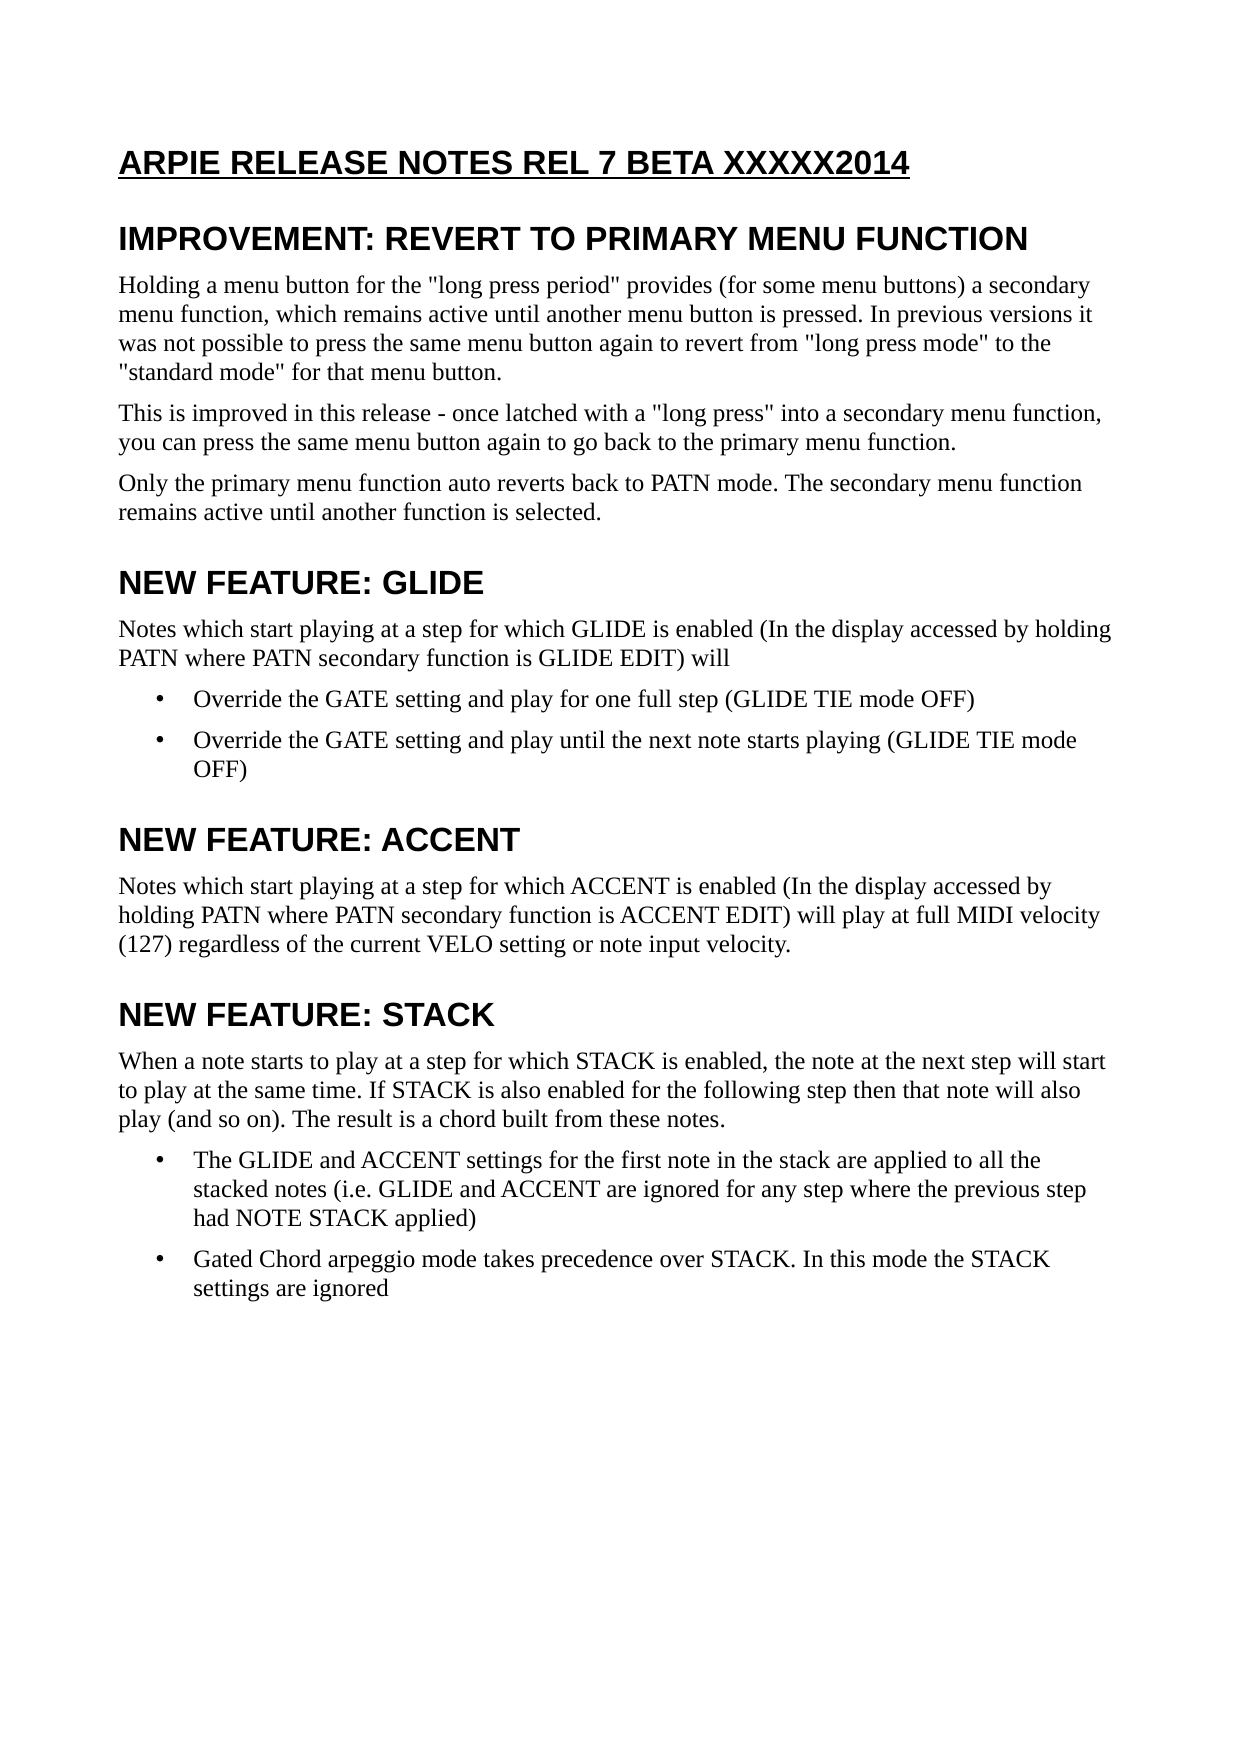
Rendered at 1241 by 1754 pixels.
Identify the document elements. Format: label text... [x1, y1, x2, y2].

subtitle NEW FEATURE: GLIDE [118, 563, 1122, 602]
text Notes which start playing at a step for which ACCENT is enabled (In the display accessed by holding PATN where PATN secondary function is ACCENT EDIT) will play at full MIDI velocity (127) regardless of the current VELO setting or note input velocity. [118, 871, 1122, 958]
list Override the GATE setting and play for one full step (GLIDE TIE mode OFF) [156, 684, 1122, 713]
list Override the GATE setting and play until the next note starts playing (GLIDE TIE mode OFF) [156, 725, 1122, 783]
subtitle NEW FEATURE: ACCENT [118, 820, 1122, 859]
text Notes which start playing at a step for which GLIDE is enabled (In the display accessed by holding PATN where PATN secondary function is GLIDE EDIT) will [118, 614, 1122, 672]
subtitle IMPROVEMENT: REVERT TO PRIMARY MENU FUNCTION [118, 219, 1122, 258]
subtitle ARPIE RELEASE NOTES REL 7 BETA XXXXX2014 [118, 143, 1122, 182]
list The GLIDE and ACCENT settings for the first note in the stack are applied to all the stacked notes (i.e. GLIDE and ACCENT are ignored for any step where the previous step had NOTE STACK applied) [156, 1145, 1122, 1231]
list Gated Chord arpeggio mode takes precedence over STACK. In this mode the STACK settings are ignored [156, 1244, 1122, 1301]
text This is improved in this release - once latched with a "long press" into a secondary menu function, you can press the same menu button again to go back to the primary menu function. [118, 398, 1122, 455]
text Only the primary menu function auto reverts back to PATN mode. The secondary menu function remains active until another function is selected. [118, 468, 1122, 525]
text When a note starts to play at a step for which STACK is enabled, the note at the next step will start to play at the same time. If STACK is also enabled for the following step then that note will also play (and so on). The result is a chord built from these notes. [118, 1046, 1122, 1133]
subtitle NEW FEATURE: STACK [118, 995, 1122, 1034]
text Holding a menu button for the "long press period" provides (for some menu buttons) a secondary menu function, which remains active until another menu button is pressed. In previous versions it was not possible to press the same menu button again to revert from "long press mode" to the "standard mode" for that menu button. [118, 270, 1122, 385]
